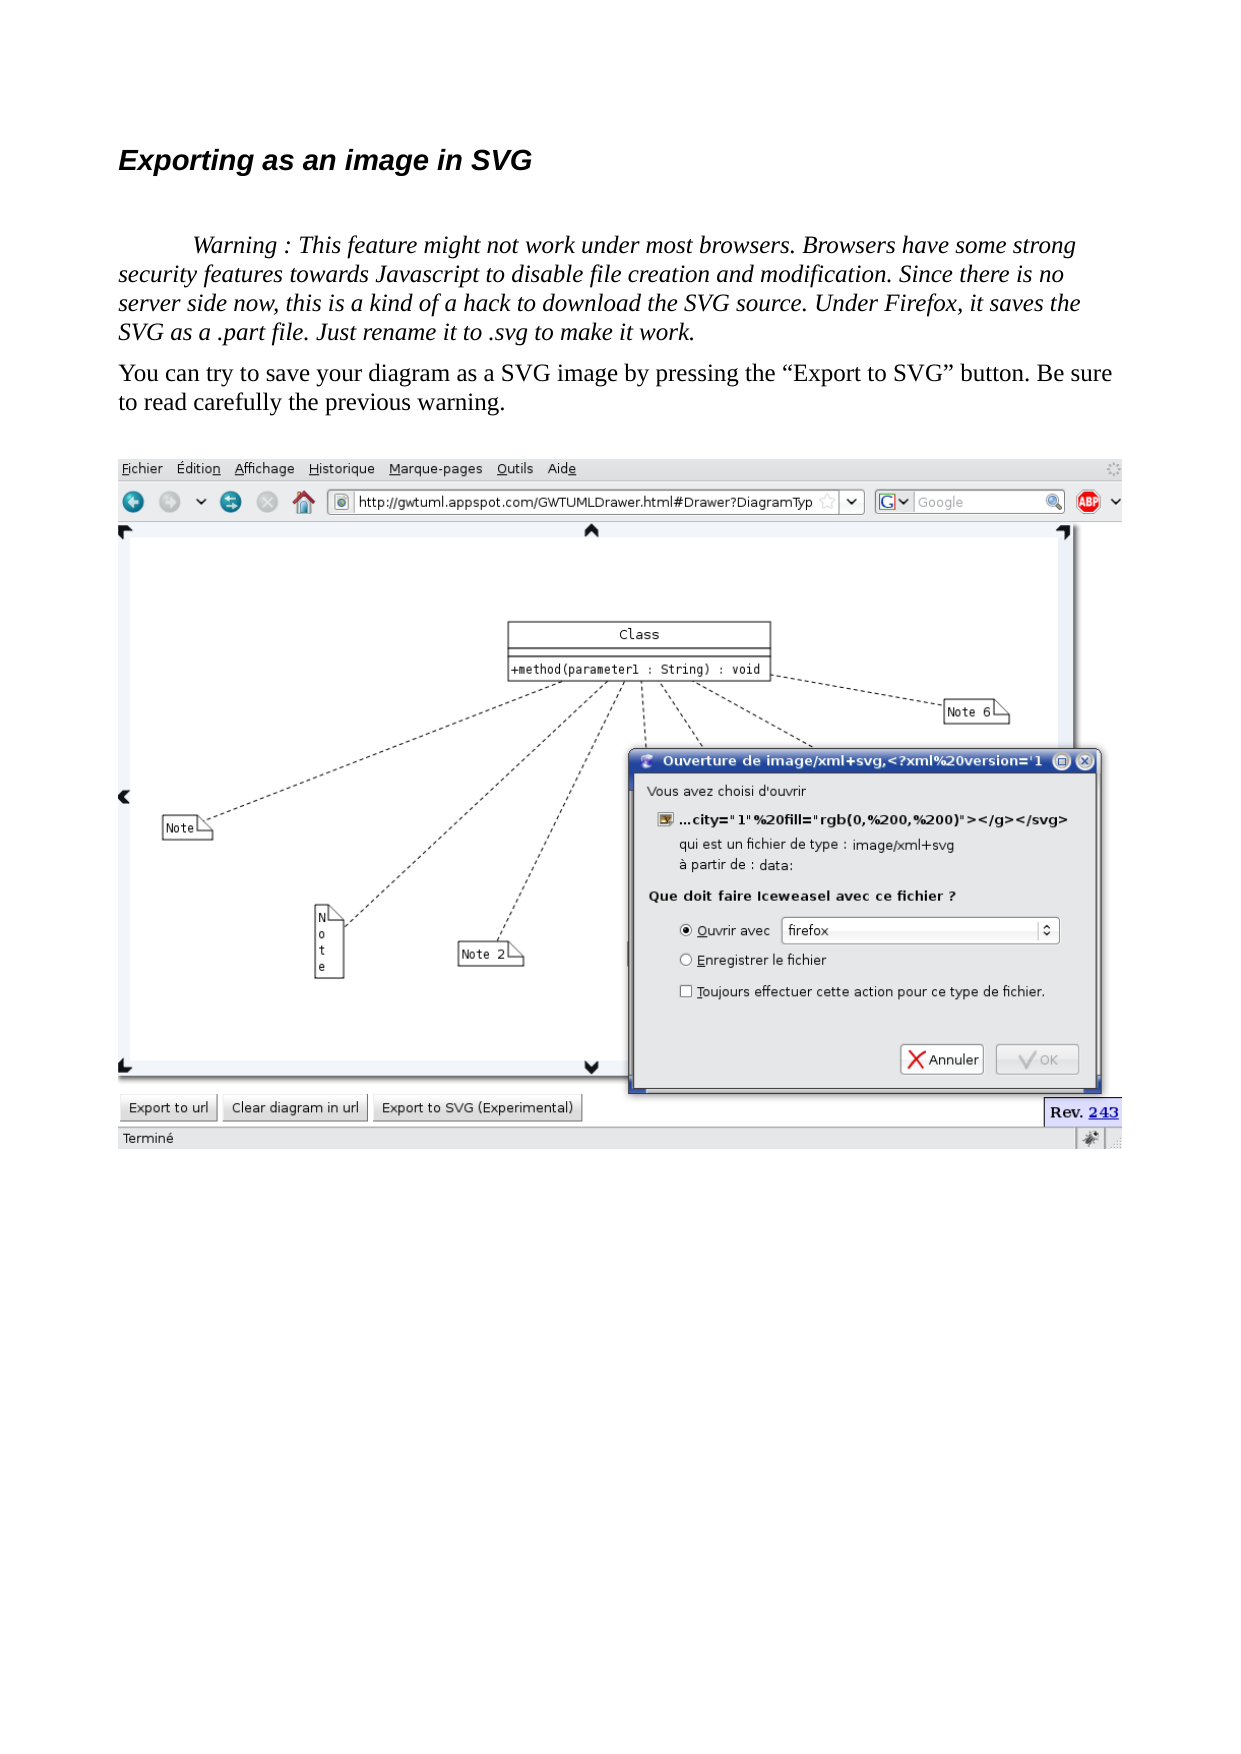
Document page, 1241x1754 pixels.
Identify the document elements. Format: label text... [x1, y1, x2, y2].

text Warning : This feature might not work under most browsers. Browsers have some strong security features towards Javascript to disable file creation and modification. Since there is no server side now, this is a kind of a hack to download the SVG source. Under Firefox, it saves the SVG as a .part file. Just rename it to .svg to make it work. [118, 230, 1122, 345]
picture [118, 459, 1122, 1149]
text You can try to save your diagram as a SVG image by pressing the “Export to SVG” button. Be sure to read carefully the previous warning. [118, 358, 1122, 415]
subtitle Exporting as an image in SVG [118, 143, 1122, 177]
